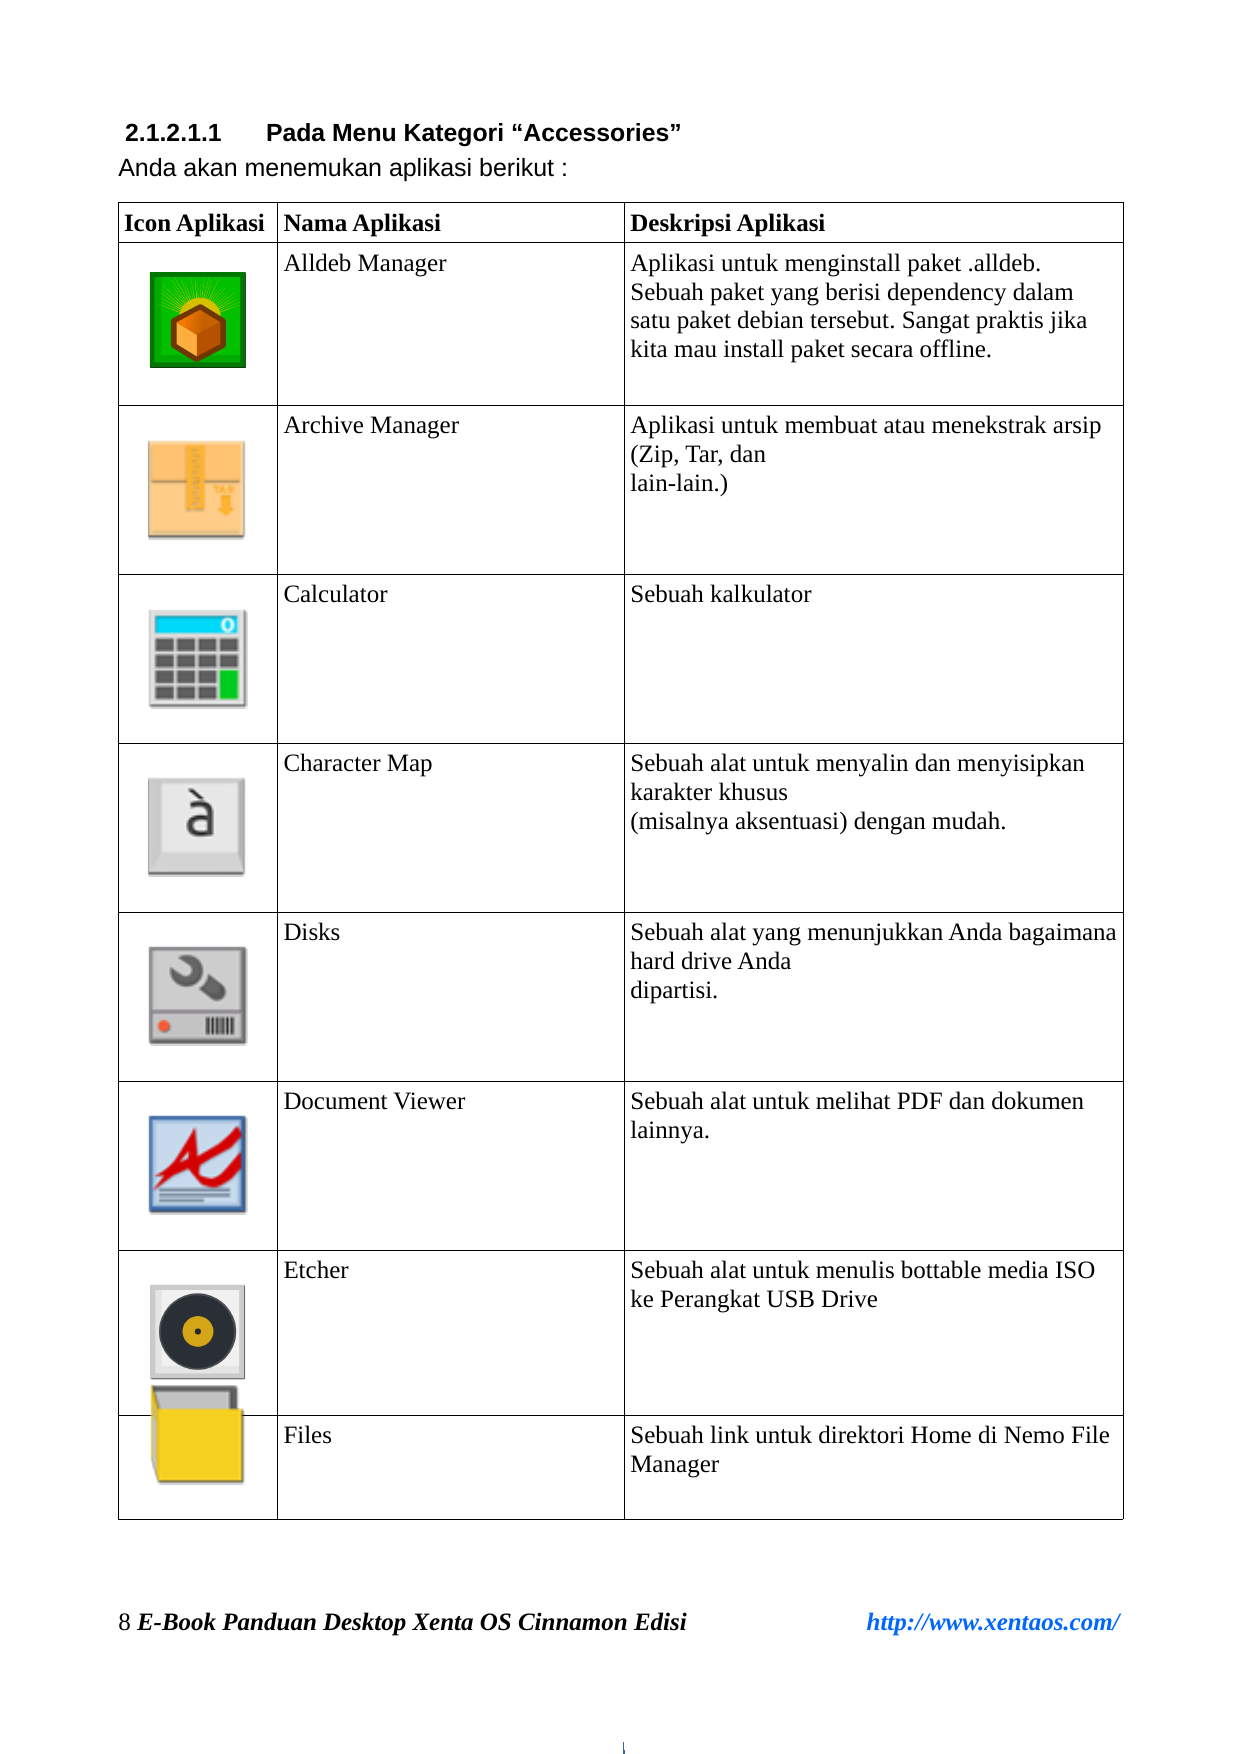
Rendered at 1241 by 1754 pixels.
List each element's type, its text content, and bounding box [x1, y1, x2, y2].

table_header Deskripsi Aplikasi [625, 203, 1123, 242]
table_cell [119, 913, 277, 1081]
table_cell Character Map [278, 744, 624, 912]
table_header Icon Aplikasi [119, 203, 277, 242]
table_cell Sebuah link untuk direktori Home di Nemo File Manager [625, 1416, 1123, 1519]
table_cell [119, 1251, 277, 1414]
picture [147, 1115, 248, 1215]
table_cell [119, 243, 277, 405]
table_cell Disks [278, 913, 624, 1081]
table_cell Alldeb Manager [278, 243, 624, 405]
picture [147, 777, 248, 877]
table_cell Sebuah alat untuk menulis bottable media ISO ke Perangkat USB Drive [625, 1251, 1123, 1414]
table_cell [119, 744, 277, 912]
subtitle Pada Menu Kategori “Accessories” [118, 118, 1122, 147]
table_cell Aplikasi untuk menginstall paket .alldeb. Sebuah paket yang berisi dependency dalam satu paket debian tersebut. Sangat praktis jika kita mau install paket secara offline. [625, 243, 1123, 405]
table_cell [119, 1082, 277, 1249]
table_cell [119, 575, 277, 743]
table_cell [119, 406, 277, 574]
table_cell Archive Manager [278, 406, 624, 574]
table_cell Sebuah kalkulator [625, 575, 1123, 743]
picture [147, 439, 248, 540]
picture [147, 946, 248, 1046]
picture [147, 1384, 248, 1485]
text Anda akan menemukan aplikasi berikut : [118, 153, 1122, 182]
table_header Nama Aplikasi [278, 203, 624, 242]
table_cell Etcher [278, 1251, 624, 1414]
table_cell [119, 1416, 277, 1519]
picture [149, 1283, 246, 1380]
table_cell Aplikasi untuk membuat atau menekstrak arsip (Zip, Tar, dan lain-lain.) [625, 406, 1123, 574]
table_cell Sebuah alat yang menunjukkan Anda bagaimana hard drive Anda dipartisi. [625, 913, 1123, 1081]
table_cell Sebuah alat untuk menyalin dan menyisipkan karakter khusus (misalnya aksentuasi) dengan mudah. [625, 744, 1123, 912]
table_cell Files [278, 1416, 624, 1519]
table_cell Document Viewer [278, 1082, 624, 1249]
picture [147, 608, 248, 709]
table_cell Calculator [278, 575, 624, 743]
table_cell Sebuah alat untuk melihat PDF dan dokumen lainnya. [625, 1082, 1123, 1249]
